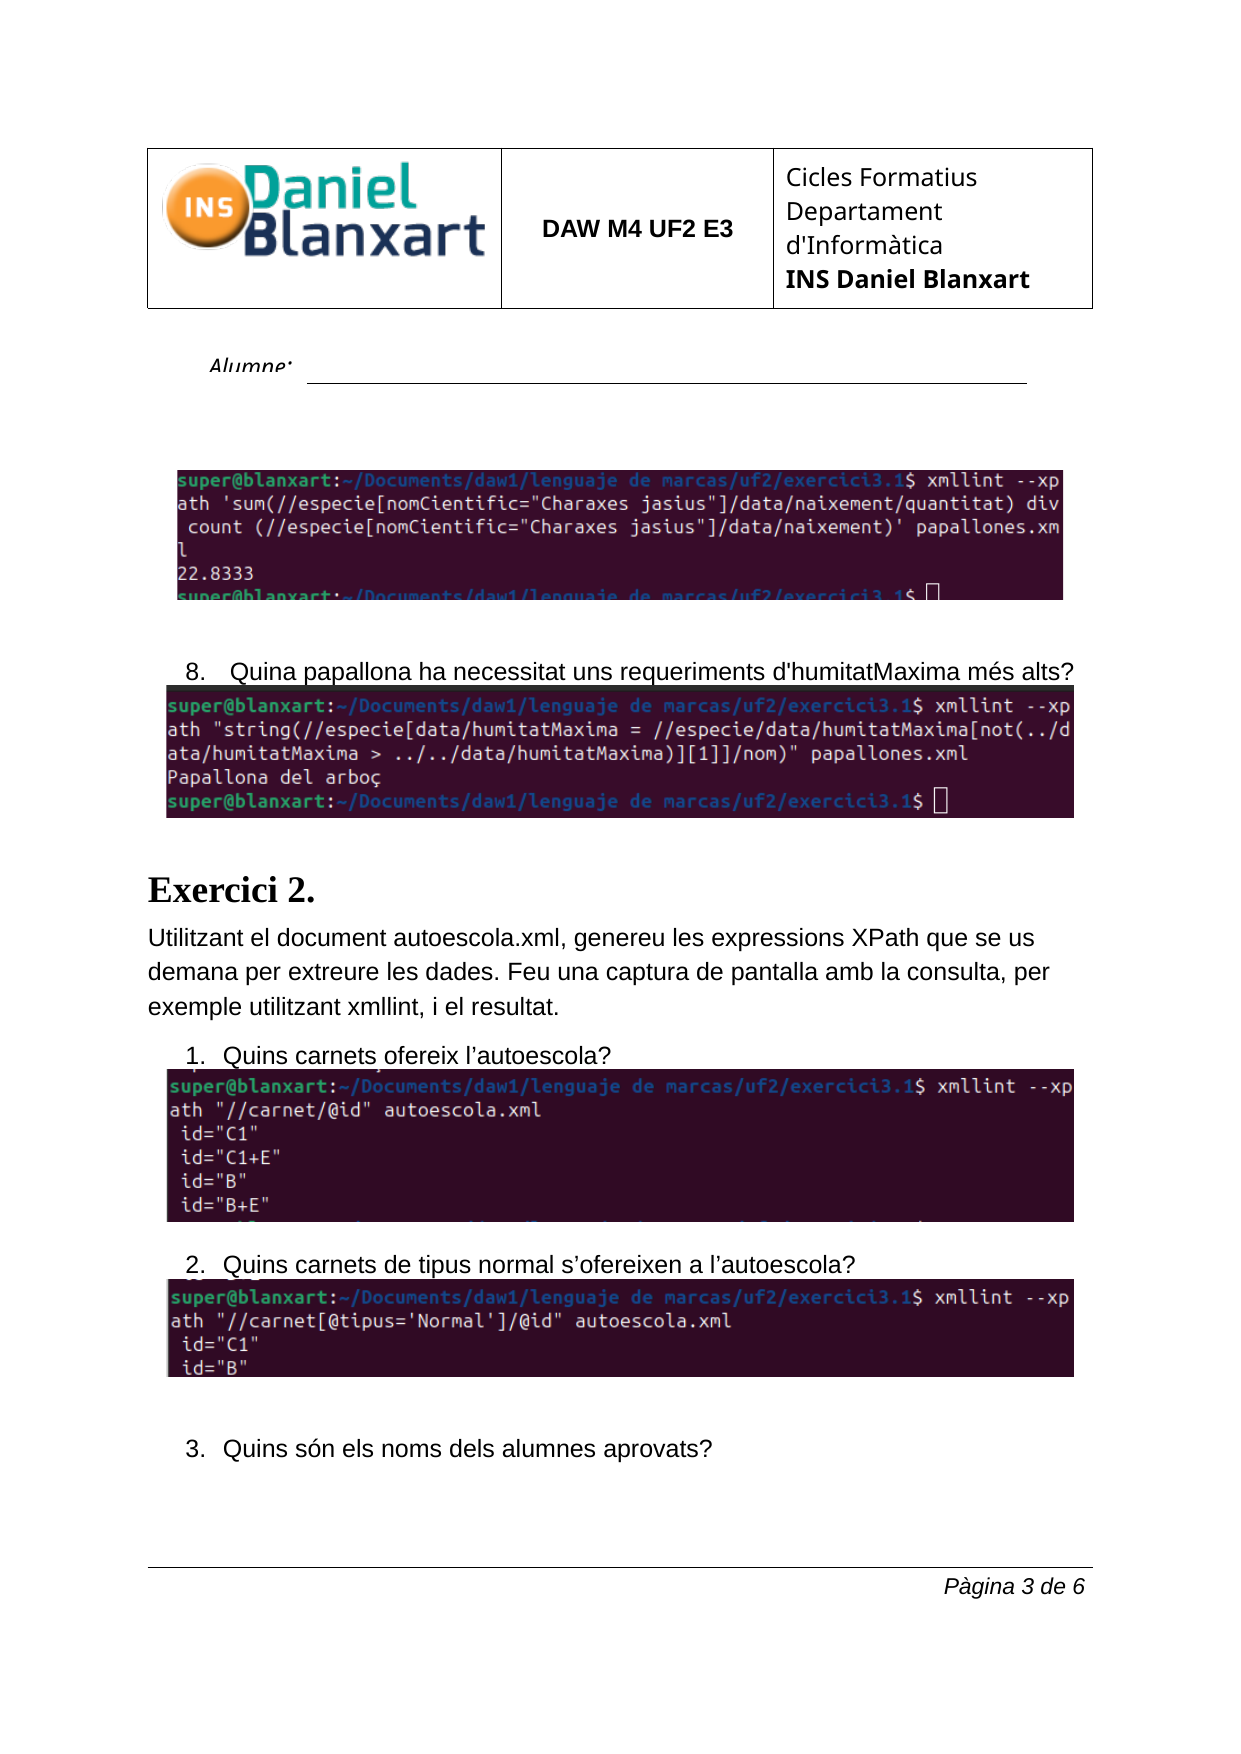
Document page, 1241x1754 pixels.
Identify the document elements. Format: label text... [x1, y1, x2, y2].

list Quins carnets ofereix l’autoescola? [185, 1041, 1093, 1069]
picture [177, 470, 1064, 600]
picture [166, 1069, 1074, 1222]
list Quins són els noms dels alumnes aprovats? [185, 1434, 1093, 1463]
subtitle Exercici 2. [148, 867, 1093, 910]
picture [166, 1279, 1074, 1377]
list Quina papallona ha necessitat uns requeriments d'humitatMaxima més alts? [185, 657, 1093, 686]
list Quins carnets de tipus normal s’ofereixen a l’autoescola? [185, 1251, 1093, 1279]
picture [159, 160, 490, 259]
picture [166, 685, 1074, 818]
text Utilitzant el document autoescola.xml, genereu les expressions XPath que se us demana per extreure les dades. Feu una captura de pantalla amb la consulta, per exemple utilitzant xmllint, i el resultat. [148, 923, 1093, 1020]
